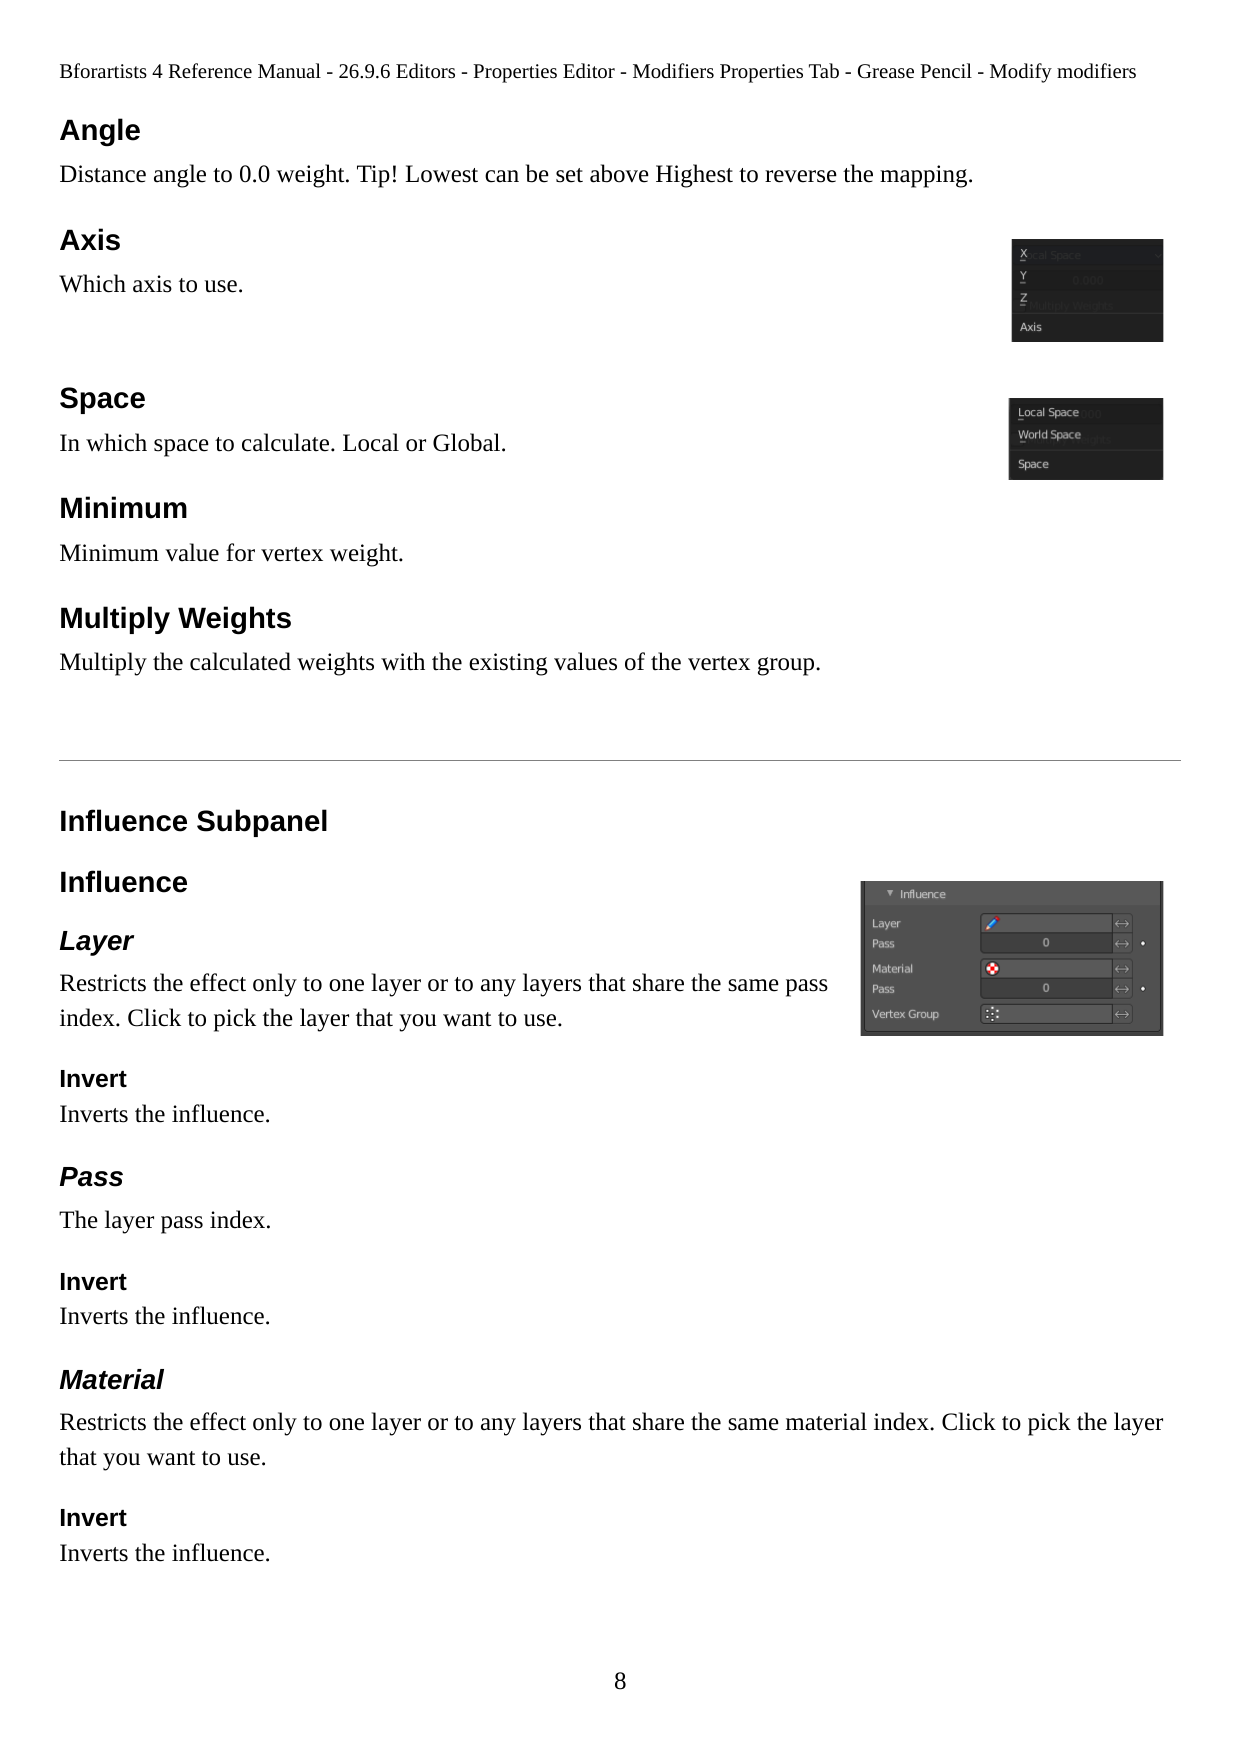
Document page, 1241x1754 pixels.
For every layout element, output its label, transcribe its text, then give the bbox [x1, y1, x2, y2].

text Restricts the effect only to one layer or to any layers that share the same pass index. Click to pick the layer that you want to use. [59, 968, 860, 1032]
text Minimum value for vertex weight. [59, 538, 1181, 566]
text Distance angle to 0.0 weight. Tip! Lowest can be set above Highest to reverse the mapping. [59, 159, 1181, 188]
subtitle Axis [59, 222, 1181, 256]
subtitle Multiply Weights [59, 601, 1181, 635]
text [1164, 269, 1181, 297]
subtitle Influence [59, 865, 1181, 899]
subtitle Material [59, 1363, 1181, 1395]
subtitle Invert [59, 1064, 1181, 1093]
subtitle Minimum [59, 491, 1181, 525]
subtitle Invert [59, 1503, 1181, 1532]
picture [1011, 239, 1164, 342]
subtitle Layer [59, 924, 860, 956]
subtitle Pass [59, 1161, 1181, 1193]
picture [860, 881, 1164, 1036]
text The layer pass index. [59, 1205, 1181, 1234]
picture [1008, 398, 1164, 480]
subtitle Angle [59, 113, 1181, 146]
text Inverts the influence. [59, 1099, 1181, 1128]
text Multiply the calculated weights with the existing values of the vertex group. [59, 647, 1181, 676]
subtitle Invert [59, 1267, 1181, 1295]
subtitle [1164, 924, 1181, 956]
text Inverts the influence. [59, 1301, 1181, 1330]
text Which axis to use. [59, 269, 1011, 297]
text Restricts the effect only to one layer or to any layers that share the same material index. Click to pick the layer that you want to use. [59, 1407, 1181, 1471]
text Inverts the influence. [59, 1538, 1181, 1567]
subtitle Space [59, 381, 1181, 415]
text In which space to calculate. Local or Global. [59, 428, 1008, 456]
subtitle Influence Subpanel [59, 804, 1181, 838]
